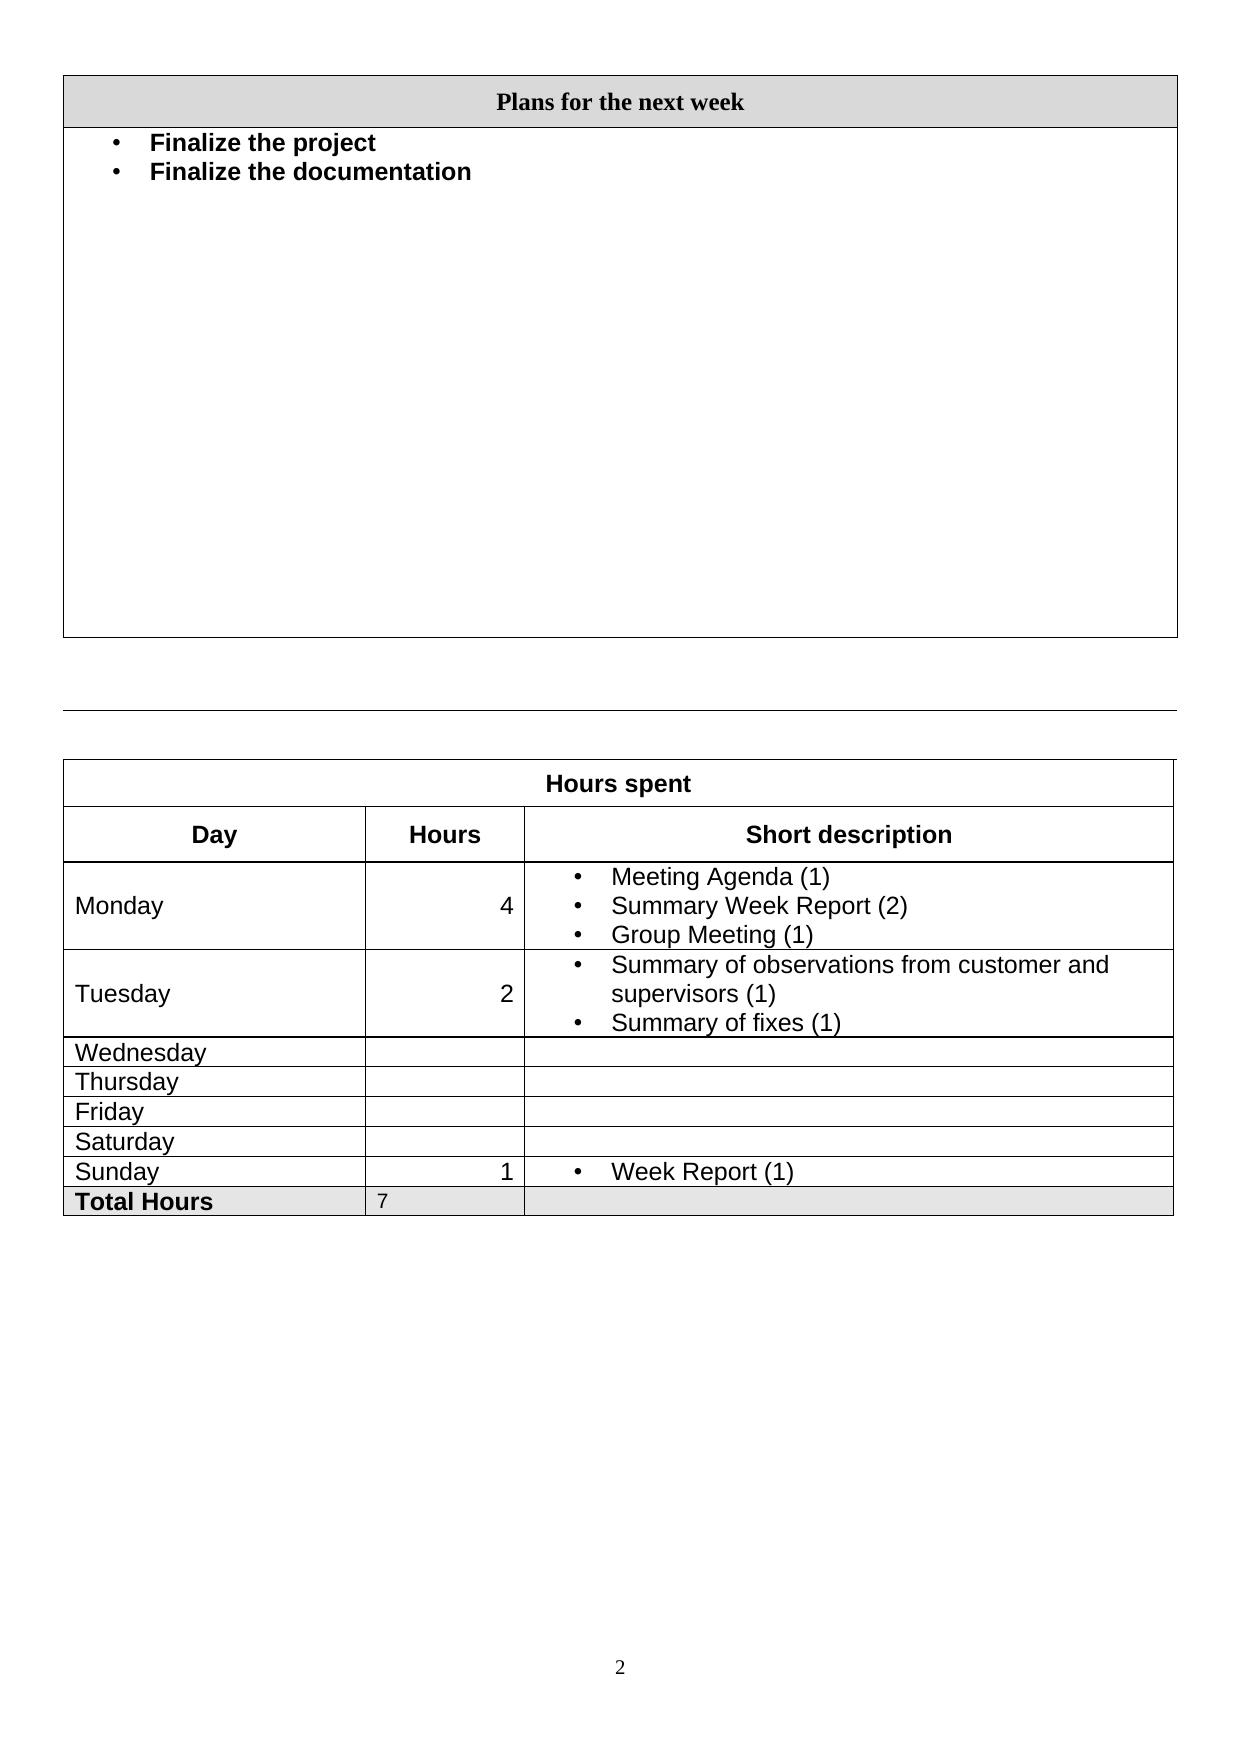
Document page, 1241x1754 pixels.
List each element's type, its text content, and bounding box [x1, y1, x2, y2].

table_cell Short description [525, 807, 1173, 861]
table_cell [525, 1097, 1173, 1126]
table_cell Wednesday [64, 1038, 365, 1066]
table_cell Day [64, 807, 365, 861]
table_cell Tuesday [64, 950, 365, 1036]
table_cell Hours [366, 807, 524, 861]
table_cell [366, 1067, 524, 1096]
table_cell 1 [366, 1157, 524, 1186]
table_cell Week Report (1) [525, 1157, 1173, 1186]
table_cell Saturday [64, 1127, 365, 1156]
table_header [63, 711, 1177, 759]
table_cell [525, 1067, 1173, 1096]
table_cell Total Hours [64, 1187, 365, 1215]
table_cell [525, 1127, 1173, 1156]
table_header Plans for the next week [64, 76, 1177, 127]
table_cell Monday [64, 863, 365, 949]
table_cell Finalize the project Finalize the documentation [64, 128, 1177, 637]
table_cell [525, 1038, 1173, 1066]
table_cell Summary of observations from customer and supervisors (1) Summary of fixes (1) [525, 950, 1173, 1036]
table_cell Friday [64, 1097, 365, 1126]
table_cell 4 [366, 863, 524, 949]
table_cell Hours spent [64, 760, 1173, 806]
table_cell 2 [366, 950, 524, 1036]
table_cell [366, 1038, 524, 1066]
table_cell 7 [366, 1187, 524, 1215]
table_cell [366, 1097, 524, 1126]
table_cell [366, 1127, 524, 1156]
table_cell Meeting Agenda (1) Summary Week Report (2) Group Meeting (1) [525, 863, 1173, 949]
table_cell Thursday [64, 1067, 365, 1096]
table_cell [525, 1187, 1173, 1215]
table_cell Sunday [64, 1157, 365, 1186]
